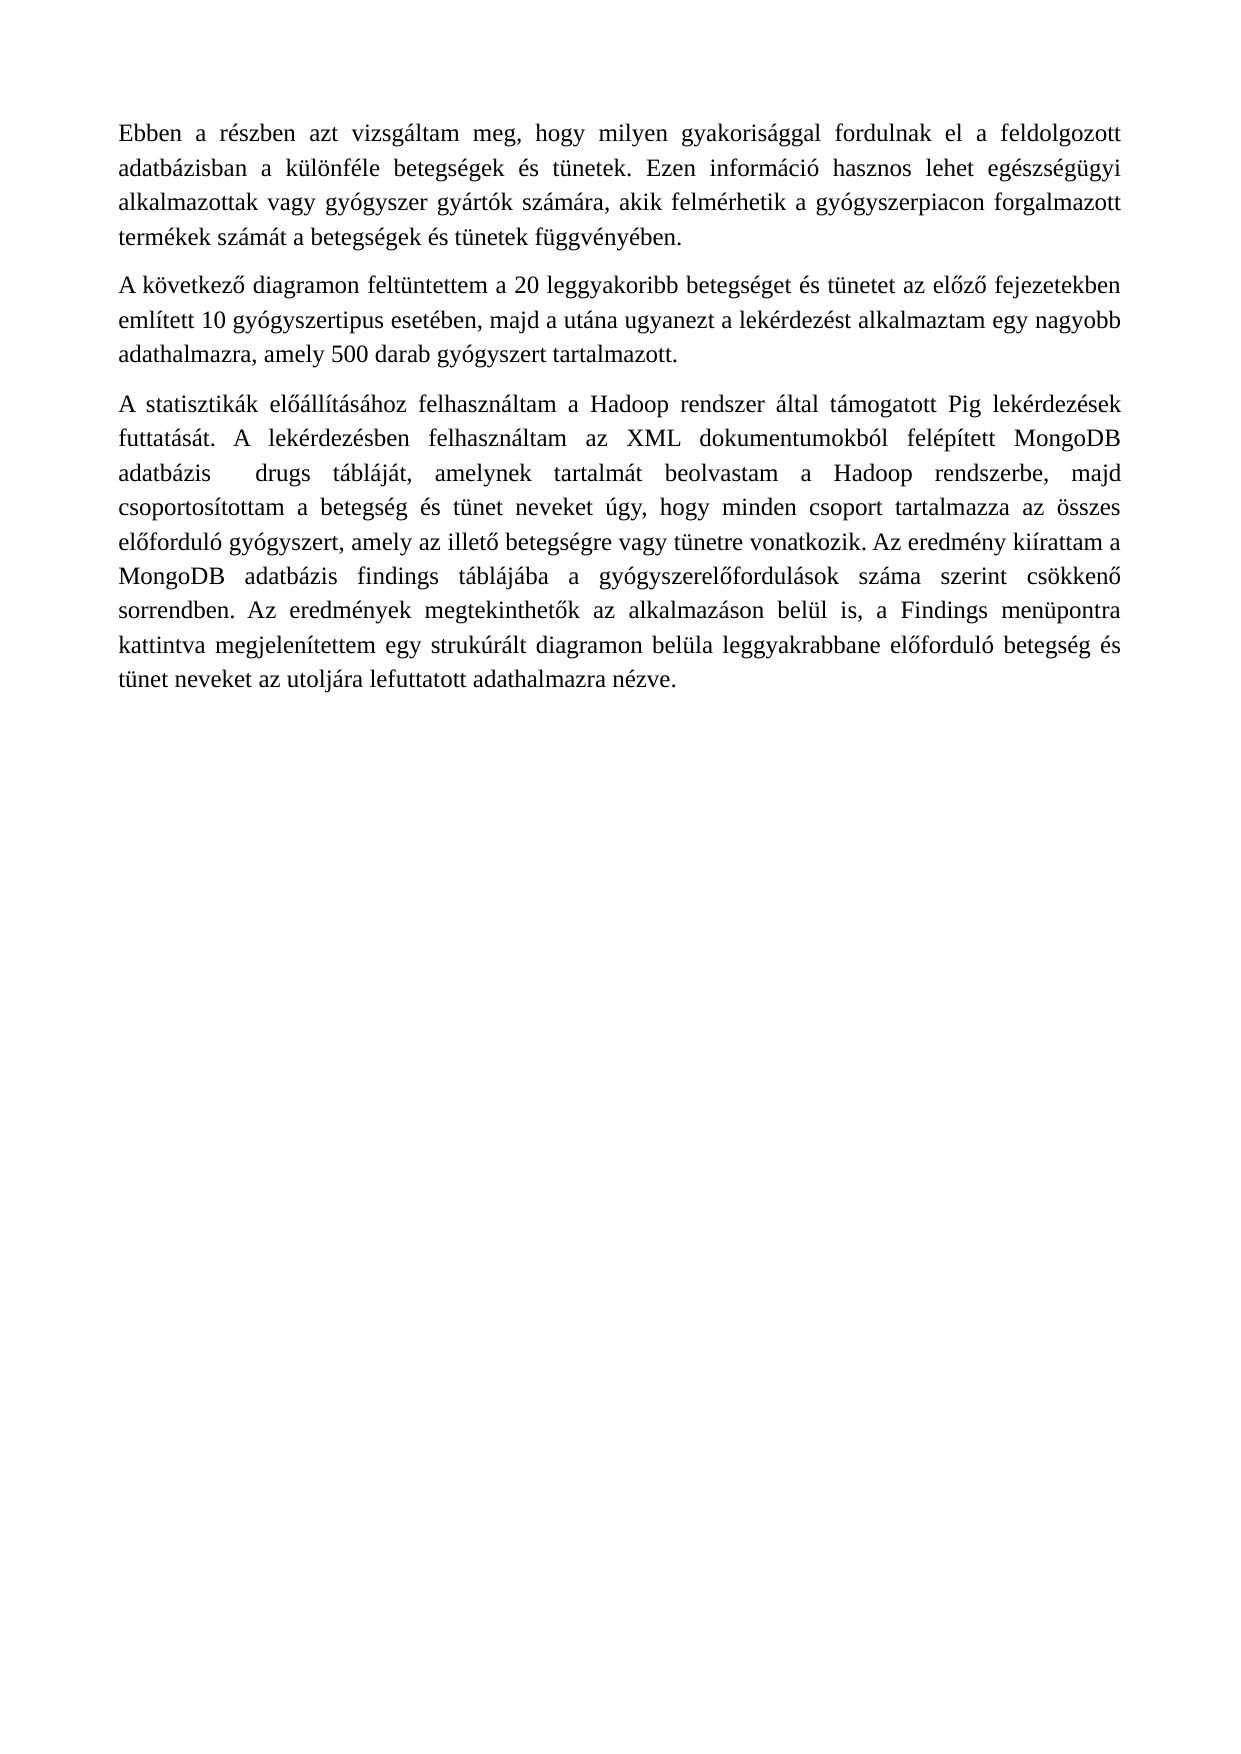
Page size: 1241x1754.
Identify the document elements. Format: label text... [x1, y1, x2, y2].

text A következő diagramon feltüntettem a 20 leggyakoribb betegséget és tünetet az előző fejezetekben említett 10 gyógyszertipus esetében, majd a utána ugyanezt a lekérdezést alkalmaztam egy nagyobb adathalmazra, amely 500 darab gyógyszert tartalmazott. [118, 271, 1122, 368]
text Ebben a részben azt vizsgáltam meg, hogy milyen gyakorisággal fordulnak el a feldolgozott adatbázisban a különféle betegségek és tünetek. Ezen információ hasznos lehet egészségügyi alkalmazottak vagy gyógyszer gyártók számára, akik felmérhetik a gyógyszerpiacon forgalmazott termékek számát a betegségek és tünetek függvényében. [118, 118, 1122, 250]
text A statisztikák előállításához felhasználtam a Hadoop rendszer által támogatott Pig lekérdezések futtatását. A lekérdezésben felhasználtam az XML dokumentumokból felépített MongoDB adatbázis drugs tábláját, amelynek tartalmát beolvastam a Hadoop rendszerbe, majd csoportosítottam a betegség és tünet neveket úgy, hogy minden csoport tartalmazza az összes előforduló gyógyszert, amely az illető betegségre vagy tünetre vonatkozik. Az eredmény kiírattam a MongoDB adatbázis findings táblájába a gyógyszerelőfordulások száma szerint csökkenő sorrendben. Az eredmények megtekinthetők az alkalmazáson belül is, a Findings menüpontra kattintva megjelenítettem egy strukúrált diagramon belüla leggyakrabbane előforduló betegség és tünet neveket az utoljára lefuttatott adathalmazra nézve. [118, 389, 1122, 693]
